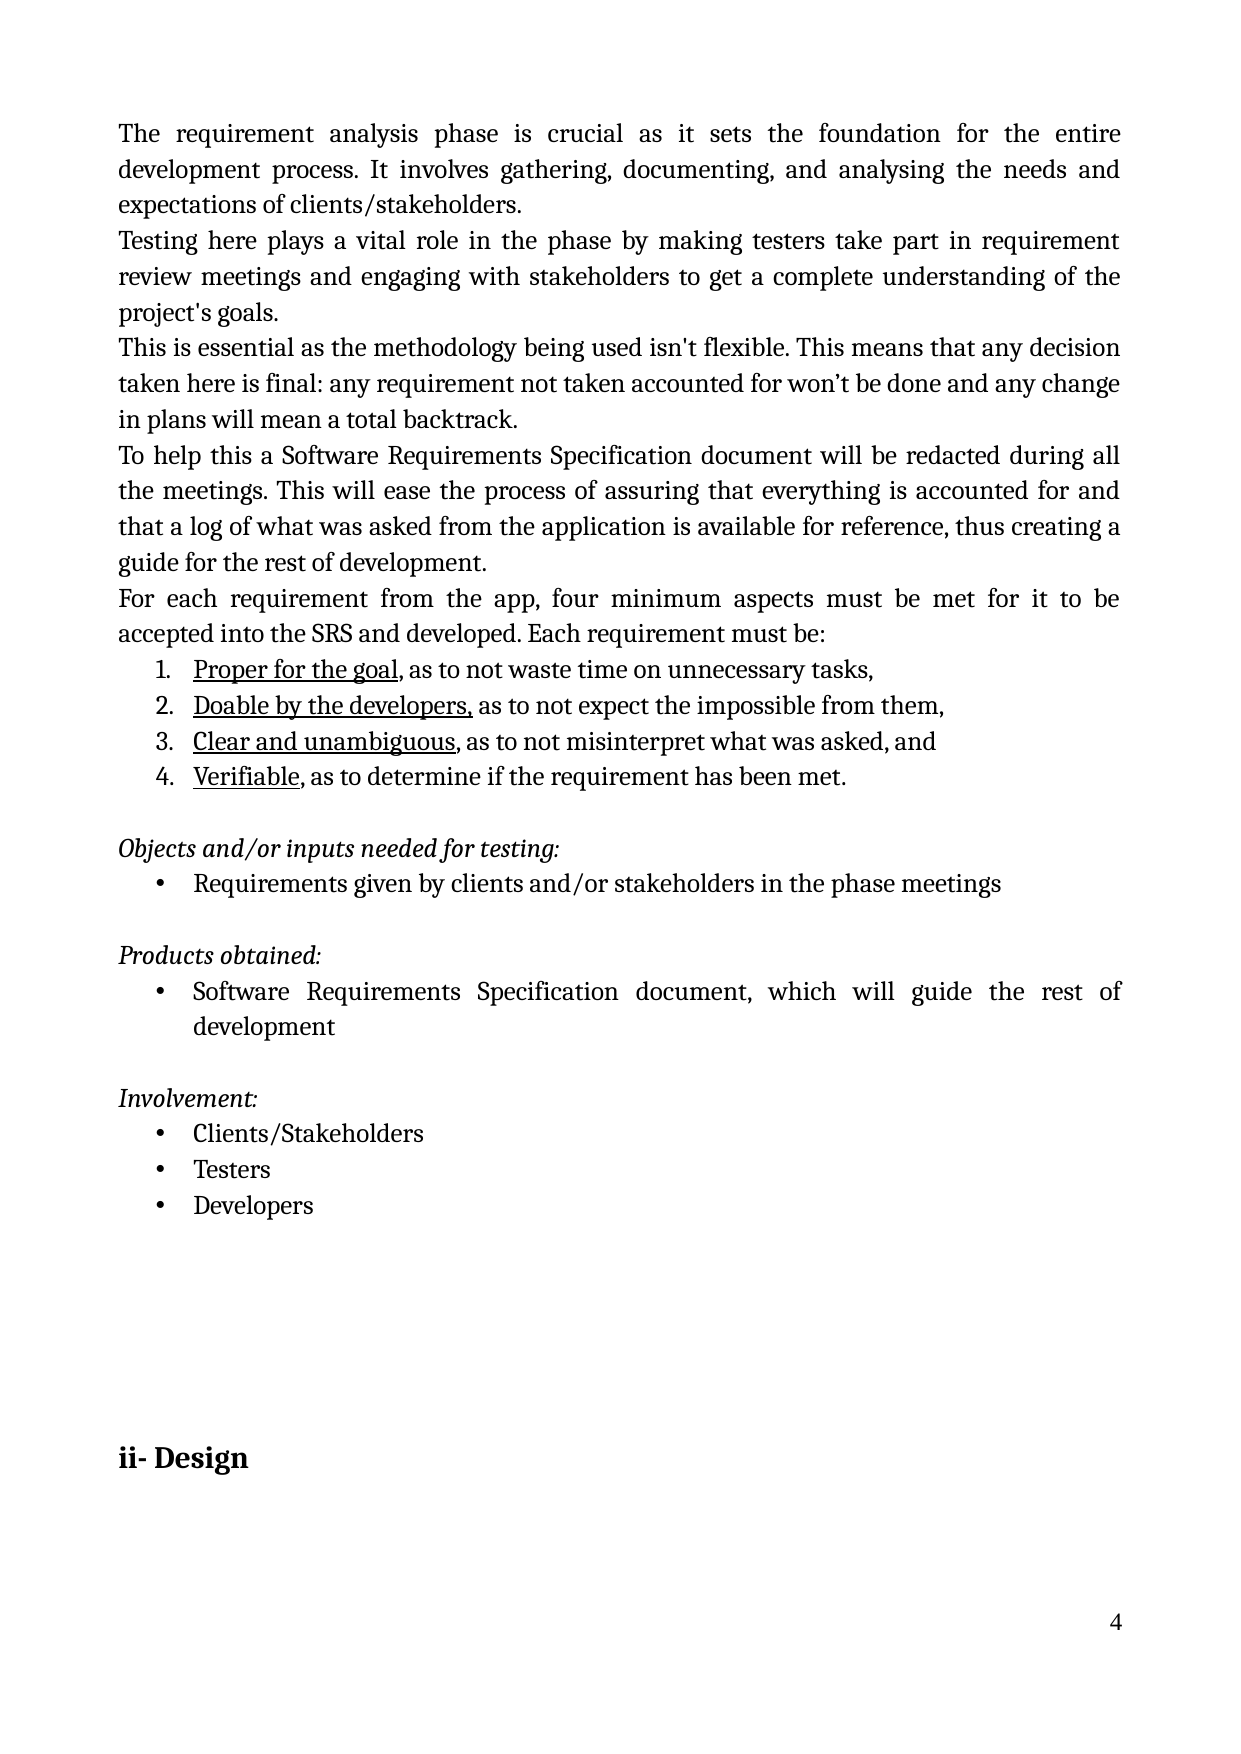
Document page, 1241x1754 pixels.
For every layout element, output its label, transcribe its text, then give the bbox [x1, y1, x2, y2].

list Doable by the developers, as to not expect the impossible from them, [156, 690, 1122, 721]
list Verifiable, as to determine if the requirement has been met. [156, 761, 1122, 792]
text Involvement: [118, 1083, 1122, 1114]
list Clear and unambiguous, as to not misinterpret what was asked, and [156, 726, 1122, 757]
list Clients/Stakeholders [156, 1118, 1122, 1150]
text ii- Design [118, 1440, 1122, 1476]
text For each requirement from the app, four minimum aspects must be met for it to be accepted into the SRS and developed. Each requirement must be: [118, 583, 1122, 649]
text To help this a Software Requirements Specification document will be redacted during all the meetings. This will ease the process of assuring that everything is accounted for and that a log of what was asked from the application is available for reference, thus creating a guide for the rest of development. [118, 440, 1122, 578]
text This is essential as the methodology being used isn't flexible. This means that any decision taken here is final: any requirement not taken accounted for won’t be done and any change in plans will mean a total backtrack. [118, 332, 1122, 435]
text Products obtained: [118, 940, 1122, 971]
list Testers [156, 1154, 1122, 1185]
text Objects and/or inputs needed for testing: [118, 833, 1122, 864]
list Requirements given by clients and/or stakeholders in the phase meetings [156, 868, 1122, 899]
text Testing here plays a vital role in the phase by making testers take part in requirement review meetings and engaging with stakeholders to get a complete understanding of the project's goals. [118, 225, 1122, 328]
list Proper for the goal, as to not waste time on unnecessary tasks, [156, 654, 1122, 685]
list Developers [156, 1190, 1122, 1221]
list Software Requirements Specification document, which will guide the rest of development [156, 976, 1122, 1042]
text The requirement analysis phase is crucial as it sets the foundation for the entire development process. It involves gathering, documenting, and analysing the needs and expectations of clients/stakeholders. [118, 118, 1122, 221]
